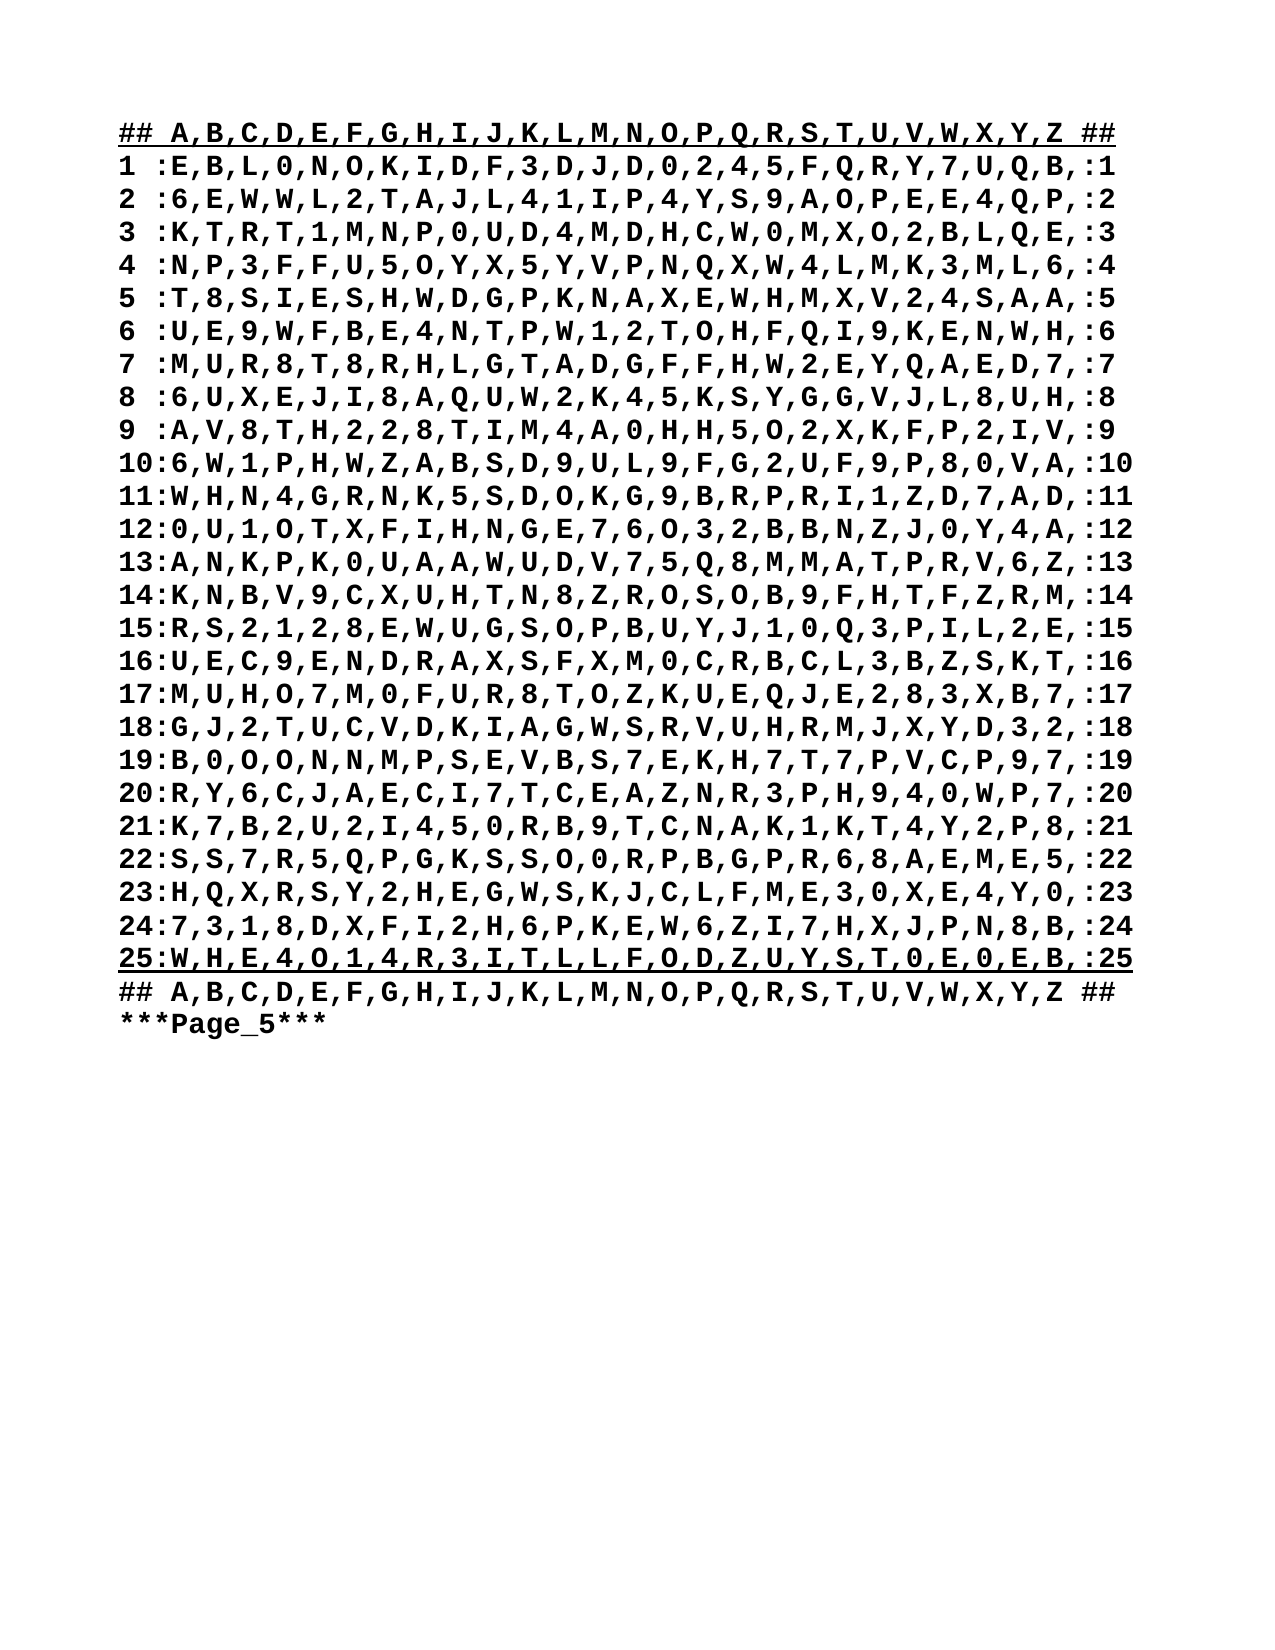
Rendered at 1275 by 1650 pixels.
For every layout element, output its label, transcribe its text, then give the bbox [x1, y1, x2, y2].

text 8 :6,U,X,E,J,I,8,A,Q,U,W,2,K,4,5,K,S,Y,G,G,V,J,L,8,U,H,:8 [118, 382, 1157, 415]
text 12:0,U,1,O,T,X,F,I,H,N,G,E,7,6,O,3,2,B,B,N,Z,J,0,Y,4,A,:12 [118, 514, 1157, 547]
text 19:B,0,O,O,N,N,M,P,S,E,V,B,S,7,E,K,H,7,T,7,P,V,C,P,9,7,:19 [118, 746, 1157, 778]
text 24:7,3,1,8,D,X,F,I,2,H,6,P,K,E,W,6,Z,I,7,H,X,J,P,N,8,B,:24 [118, 911, 1157, 944]
text 7 :M,U,R,8,T,8,R,H,L,G,T,A,D,G,F,F,H,W,2,E,Y,Q,A,E,D,7,:7 [118, 349, 1157, 382]
text 16:U,E,C,9,E,N,D,R,A,X,S,F,X,M,0,C,R,B,C,L,3,B,Z,S,K,T,:16 [118, 646, 1157, 679]
text 15:R,S,2,1,2,8,E,W,U,G,S,O,P,B,U,Y,J,1,0,Q,3,P,I,L,2,E,:15 [118, 613, 1157, 646]
text 14:K,N,B,V,9,C,X,U,H,T,N,8,Z,R,O,S,O,B,9,F,H,T,F,Z,R,M,:14 [118, 580, 1157, 613]
text 21:K,7,B,2,U,2,I,4,5,0,R,B,9,T,C,N,A,K,1,K,T,4,Y,2,P,8,:21 [118, 812, 1157, 844]
text 2 :6,E,W,W,L,2,T,A,J,L,4,1,I,P,4,Y,S,9,A,O,P,E,E,4,Q,P,:2 [118, 184, 1157, 217]
text 6 :U,E,9,W,F,B,E,4,N,T,P,W,1,2,T,O,H,F,Q,I,9,K,E,N,W,H,:6 [118, 316, 1157, 349]
text 18:G,J,2,T,U,C,V,D,K,I,A,G,W,S,R,V,U,H,R,M,J,X,Y,D,3,2,:18 [118, 712, 1157, 746]
text 9 :A,V,8,T,H,2,2,8,T,I,M,4,A,0,H,H,5,O,2,X,K,F,P,2,I,V,:9 [118, 415, 1157, 448]
text 25:W,H,E,4,O,1,4,R,3,I,T,L,L,F,O,D,Z,U,Y,S,T,0,E,0,E,B,:25 [118, 944, 1157, 977]
text 13:A,N,K,P,K,0,U,A,A,W,U,D,V,7,5,Q,8,M,M,A,T,P,R,V,6,Z,:13 [118, 547, 1157, 580]
text 20:R,Y,6,C,J,A,E,C,I,7,T,C,E,A,Z,N,R,3,P,H,9,4,0,W,P,7,:20 [118, 778, 1157, 812]
text ***Page_5*** [118, 1010, 1157, 1043]
text 4 :N,P,3,F,F,U,5,O,Y,X,5,Y,V,P,N,Q,X,W,4,L,M,K,3,M,L,6,:4 [118, 250, 1157, 283]
text 11:W,H,N,4,G,R,N,K,5,S,D,O,K,G,9,B,R,P,R,I,1,Z,D,7,A,D,:11 [118, 481, 1157, 514]
text ## A,B,C,D,E,F,G,H,I,J,K,L,M,N,O,P,Q,R,S,T,U,V,W,X,Y,Z ## [118, 977, 1157, 1010]
text 22:S,S,7,R,5,Q,P,G,K,S,S,O,0,R,P,B,G,P,R,6,8,A,E,M,E,5,:22 [118, 844, 1157, 878]
text 10:6,W,1,P,H,W,Z,A,B,S,D,9,U,L,9,F,G,2,U,F,9,P,8,0,V,A,:10 [118, 448, 1157, 481]
text 23:H,Q,X,R,S,Y,2,H,E,G,W,S,K,J,C,L,F,M,E,3,0,X,E,4,Y,0,:23 [118, 878, 1157, 911]
text ## A,B,C,D,E,F,G,H,I,J,K,L,M,N,O,P,Q,R,S,T,U,V,W,X,Y,Z ## [118, 118, 1157, 151]
text 1 :E,B,L,0,N,O,K,I,D,F,3,D,J,D,0,2,4,5,F,Q,R,Y,7,U,Q,B,:1 [118, 151, 1157, 184]
text 3 :K,T,R,T,1,M,N,P,0,U,D,4,M,D,H,C,W,0,M,X,O,2,B,L,Q,E,:3 [118, 217, 1157, 250]
text 5 :T,8,S,I,E,S,H,W,D,G,P,K,N,A,X,E,W,H,M,X,V,2,4,S,A,A,:5 [118, 283, 1157, 316]
text 17:M,U,H,O,7,M,0,F,U,R,8,T,O,Z,K,U,E,Q,J,E,2,8,3,X,B,7,:17 [118, 679, 1157, 712]
